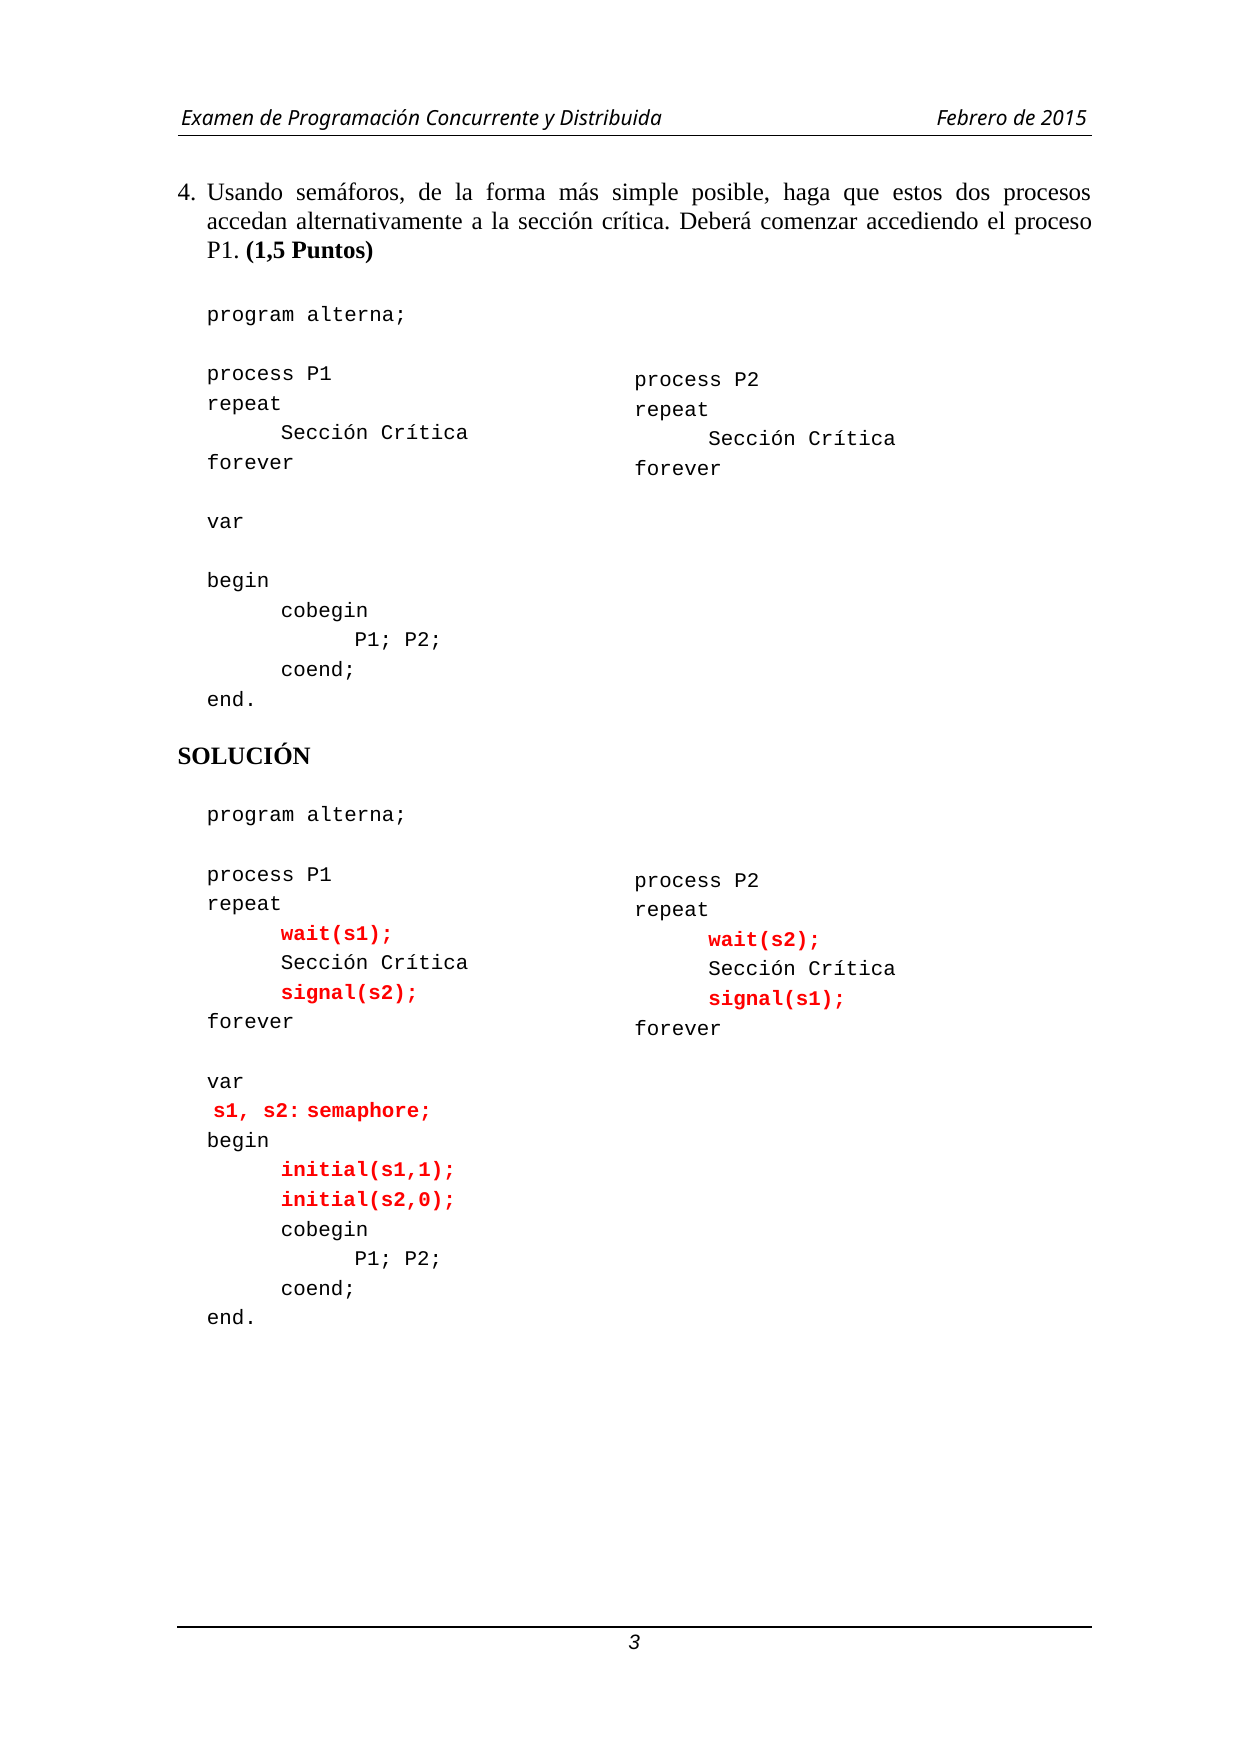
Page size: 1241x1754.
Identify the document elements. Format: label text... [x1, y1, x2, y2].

text initial(s2,0); [207, 1189, 634, 1213]
text forever [634, 1017, 1092, 1041]
text forever [634, 458, 1092, 482]
text coend; [207, 1278, 634, 1301]
text repeat [207, 393, 634, 416]
text repeat [634, 399, 1092, 422]
text process P1 [207, 363, 634, 387]
text signal(s2); [207, 982, 634, 1006]
list Usando semáforos, de la forma más simple posible, haga que estos dos procesos accedan alternativamente a la sección crítica. Deberá comenzar accediendo el proceso P1. (1,5 Puntos) [177, 177, 1092, 263]
text Sección Crítica [634, 958, 1092, 982]
text P1; P2; [207, 1248, 634, 1272]
text var [207, 1071, 634, 1094]
text forever [207, 1012, 634, 1035]
text initial(s1,1); [207, 1159, 634, 1183]
text begin [207, 1130, 634, 1153]
text forever [207, 452, 634, 476]
text s1, s2: semaphore; [207, 1100, 634, 1124]
text cobegin [207, 600, 634, 623]
text process P2 [634, 369, 1092, 393]
text repeat [207, 893, 634, 917]
text program alterna; [207, 304, 634, 328]
text Sección Crítica [207, 952, 634, 976]
text end. [207, 689, 634, 712]
text process P1 [207, 864, 634, 887]
text var [207, 511, 634, 535]
text SOLUCIÓN [177, 741, 1092, 770]
text program alterna; [207, 804, 634, 828]
text wait(s2); [634, 929, 1092, 952]
text P1; P2; [207, 629, 634, 653]
text Sección Crítica [634, 428, 1092, 452]
text wait(s1); [207, 923, 634, 946]
text process P2 [634, 869, 1092, 893]
text cobegin [207, 1219, 634, 1242]
text end. [207, 1307, 634, 1331]
text Sección Crítica [207, 422, 634, 446]
text signal(s1); [634, 988, 1092, 1012]
text repeat [634, 899, 1092, 923]
text coend; [207, 659, 634, 683]
text begin [207, 570, 634, 594]
